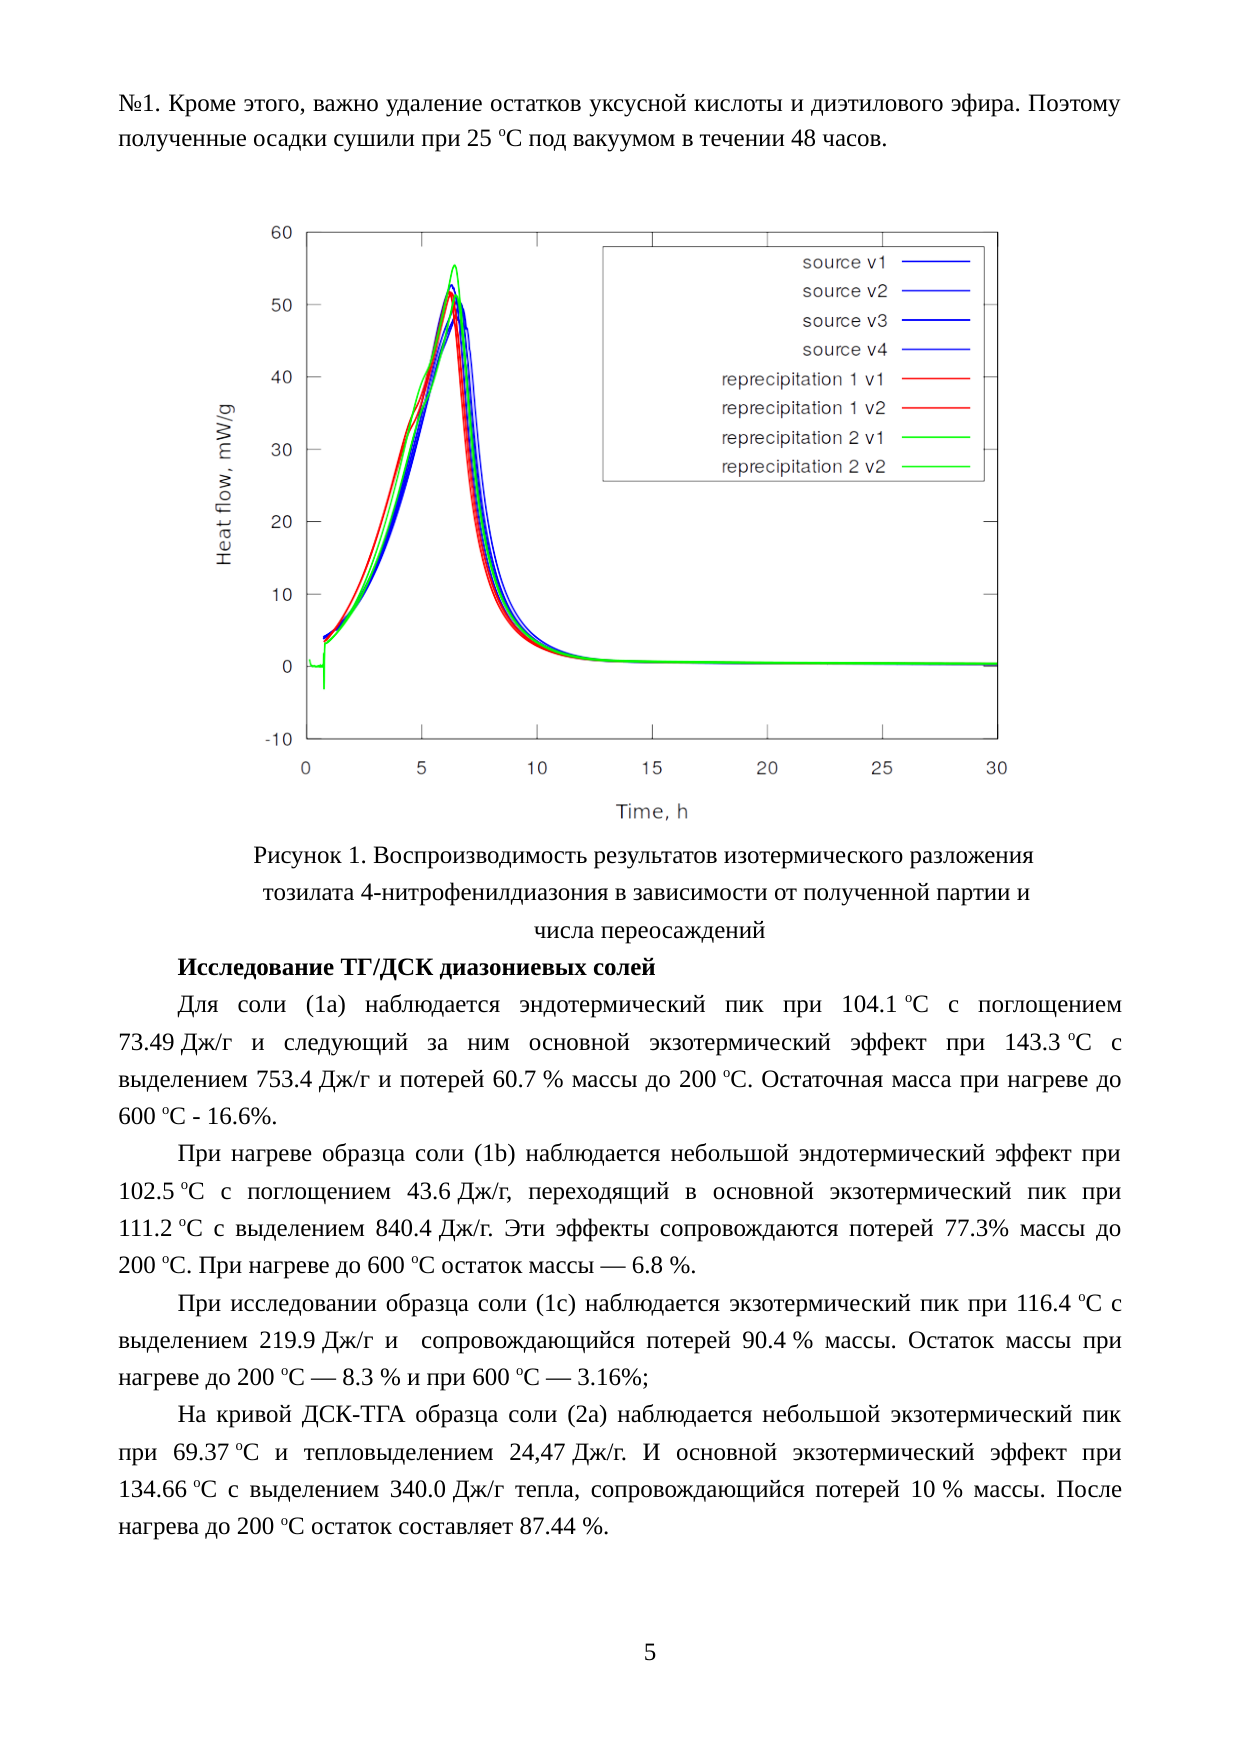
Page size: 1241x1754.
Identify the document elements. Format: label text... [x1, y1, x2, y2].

text тозилата 4-нитрофенилдиазония в зависимости от полученной партии и [118, 877, 1122, 906]
text На кривой ДСК-ТГА образца соли (2a) наблюдается небольшой экзотермический пик при 69.37 оС и тепловыделением 24,47 Дж/г. И основной экзотермический эффект при 134.66 оС с выделением 340.0 Дж/г тепла, сопровождающийся потерей 10 % массы. После нагрева до 200 оС остаток составляет 87.44 %. [118, 1399, 1122, 1540]
text Для соли (1a) наблюдается эндотермический пик при 104.1 оС с поглощением 73.49 Дж/г и следующий за ним основной экзотермический эффект при 143.3 оС с выделением 753.4 Дж/г и потерей 60.7 % массы до 200 оС. Остаточная масса при нагреве до 600 оС - 16.6%. [118, 989, 1122, 1130]
picture [202, 204, 1038, 832]
text Исследование ТГ/ДСК диазониевых солей [118, 952, 1122, 981]
text При нагреве образца соли (1b) наблюдается небольшой эндотермический эффект при 102.5 оС с поглощением 43.6 Дж/г, переходящий в основной экзотермический пик при 111.2 оС с выделением 840.4 Дж/г. Эти эффекты сопровождаются потерей 77.3% массы до 200 оС. При нагреве до 600 оС остаток массы — 6.8 %. [118, 1138, 1122, 1279]
text №1. Кроме этого, важно удаление остатков уксусной кислоты и диэтилового эфира. Поэтому полученные осадки сушили при 25 оС под вакуумом в течении 48 часов. [118, 88, 1122, 152]
text числа переосаждений [118, 915, 1122, 943]
text При исследовании образца соли (1c) наблюдается экзотермический пик при 116.4 оС с выделением 219.9 Дж/г и сопровождающийся потерей 90.4 % массы. Остаток массы при нагреве до 200 оС — 8.3 % и при 600 оС — 3.16%; [118, 1288, 1122, 1391]
text Рисунок 1. Воспроизводимость результатов изотермического разложения [118, 209, 1122, 869]
